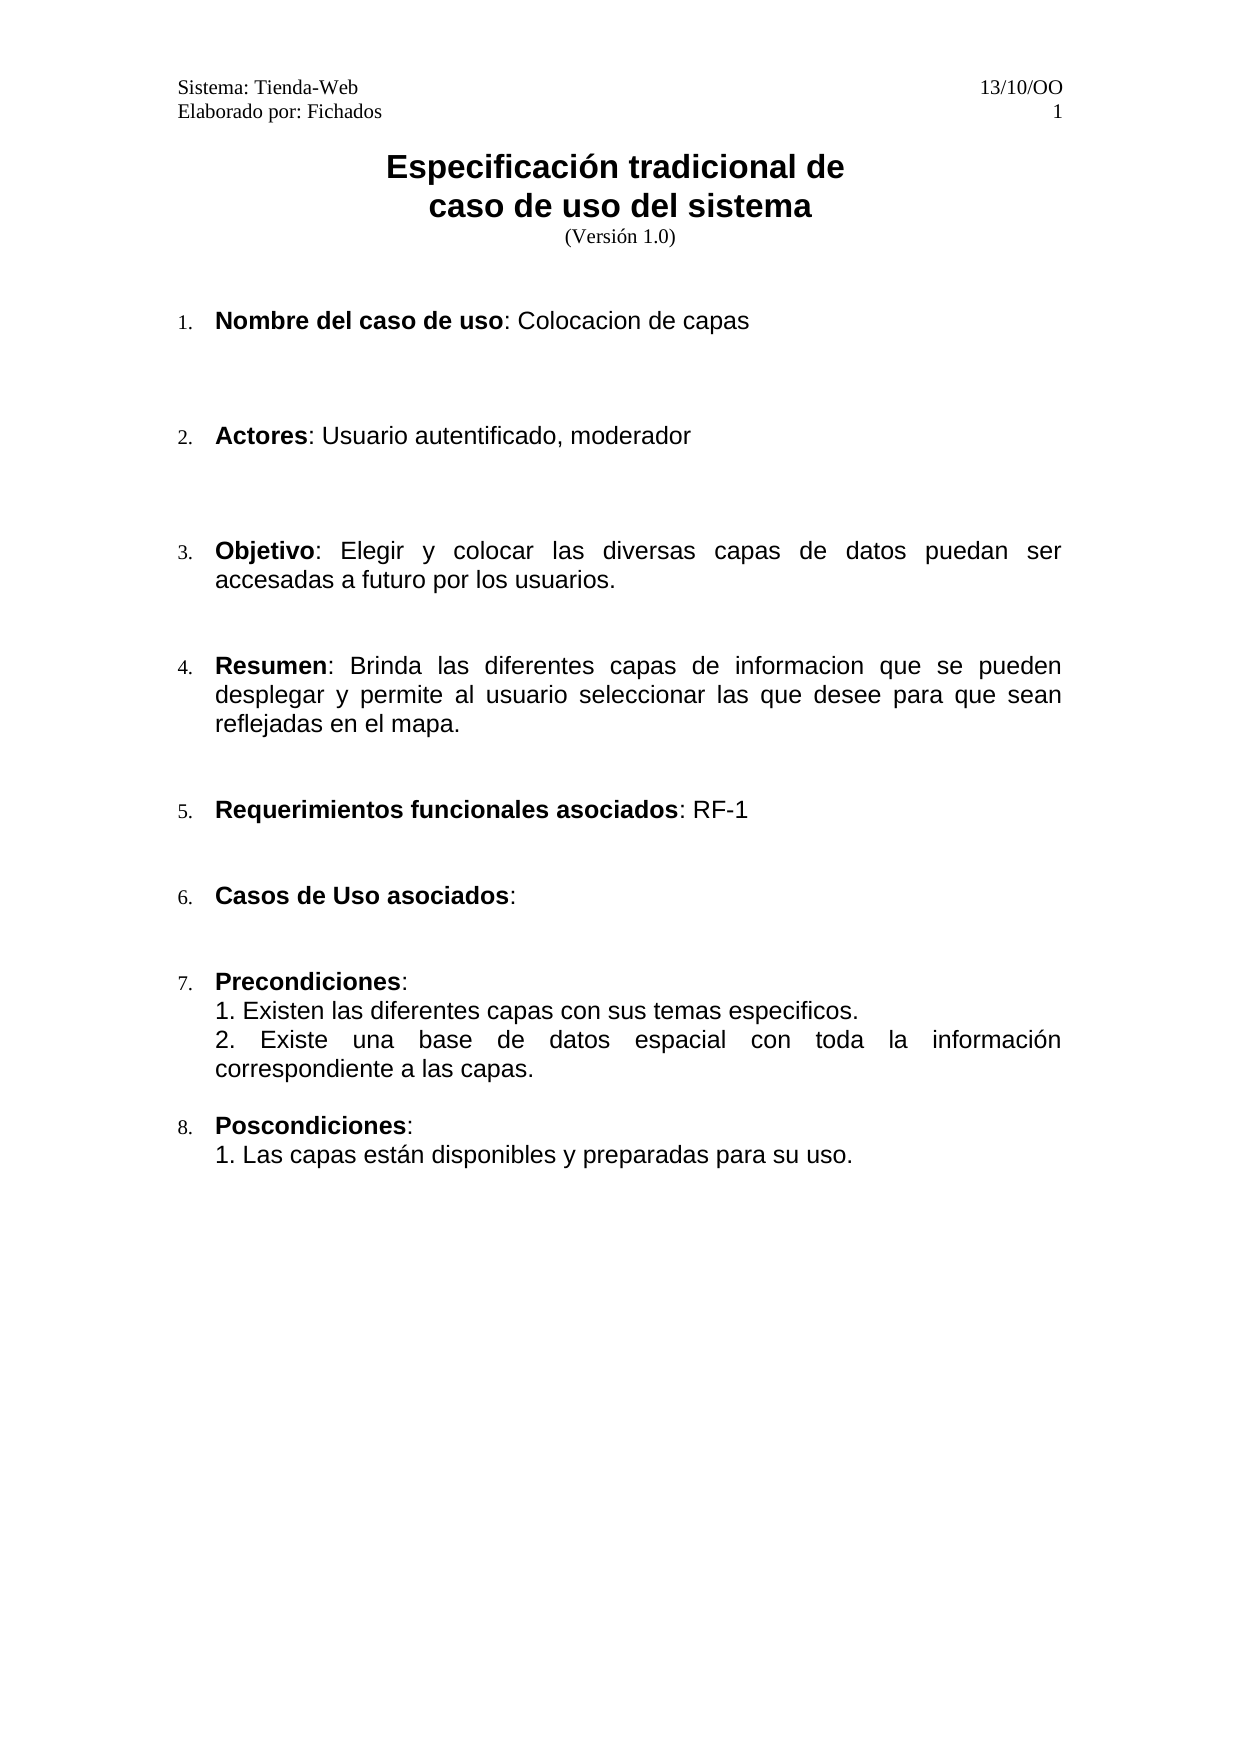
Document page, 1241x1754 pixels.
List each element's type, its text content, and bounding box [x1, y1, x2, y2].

list Precondiciones: [177, 967, 1063, 996]
list Actores: Usuario autentificado, moderador [177, 421, 1063, 450]
text (Versión 1.0) [177, 224, 1063, 248]
list Nombre del caso de uso: Colocacion de capas [177, 306, 1063, 335]
subtitle Especificación tradicional de [177, 148, 1063, 186]
list Poscondiciones: [177, 1111, 1063, 1140]
subtitle caso de uso del sistema [177, 186, 1063, 224]
list Objetivo: Elegir y colocar las diversas capas de datos puedan ser accesadas a futuro por los usuarios. [177, 536, 1063, 593]
list 1. Existen las diferentes capas con sus temas especificos. [177, 996, 1063, 1025]
list Resumen: Brinda las diferentes capas de informacion que se pueden desplegar y permite al usuario seleccionar las que desee para que sean reflejadas en el mapa. [177, 651, 1063, 737]
list Requerimientos funcionales asociados: RF-1 [177, 795, 1063, 823]
list Casos de Uso asociados: [177, 881, 1063, 910]
list 2. Existe una base de datos espacial con toda la información correspondiente a las capas. [177, 1025, 1063, 1082]
list 1. Las capas están disponibles y preparadas para su uso. [177, 1140, 1063, 1168]
